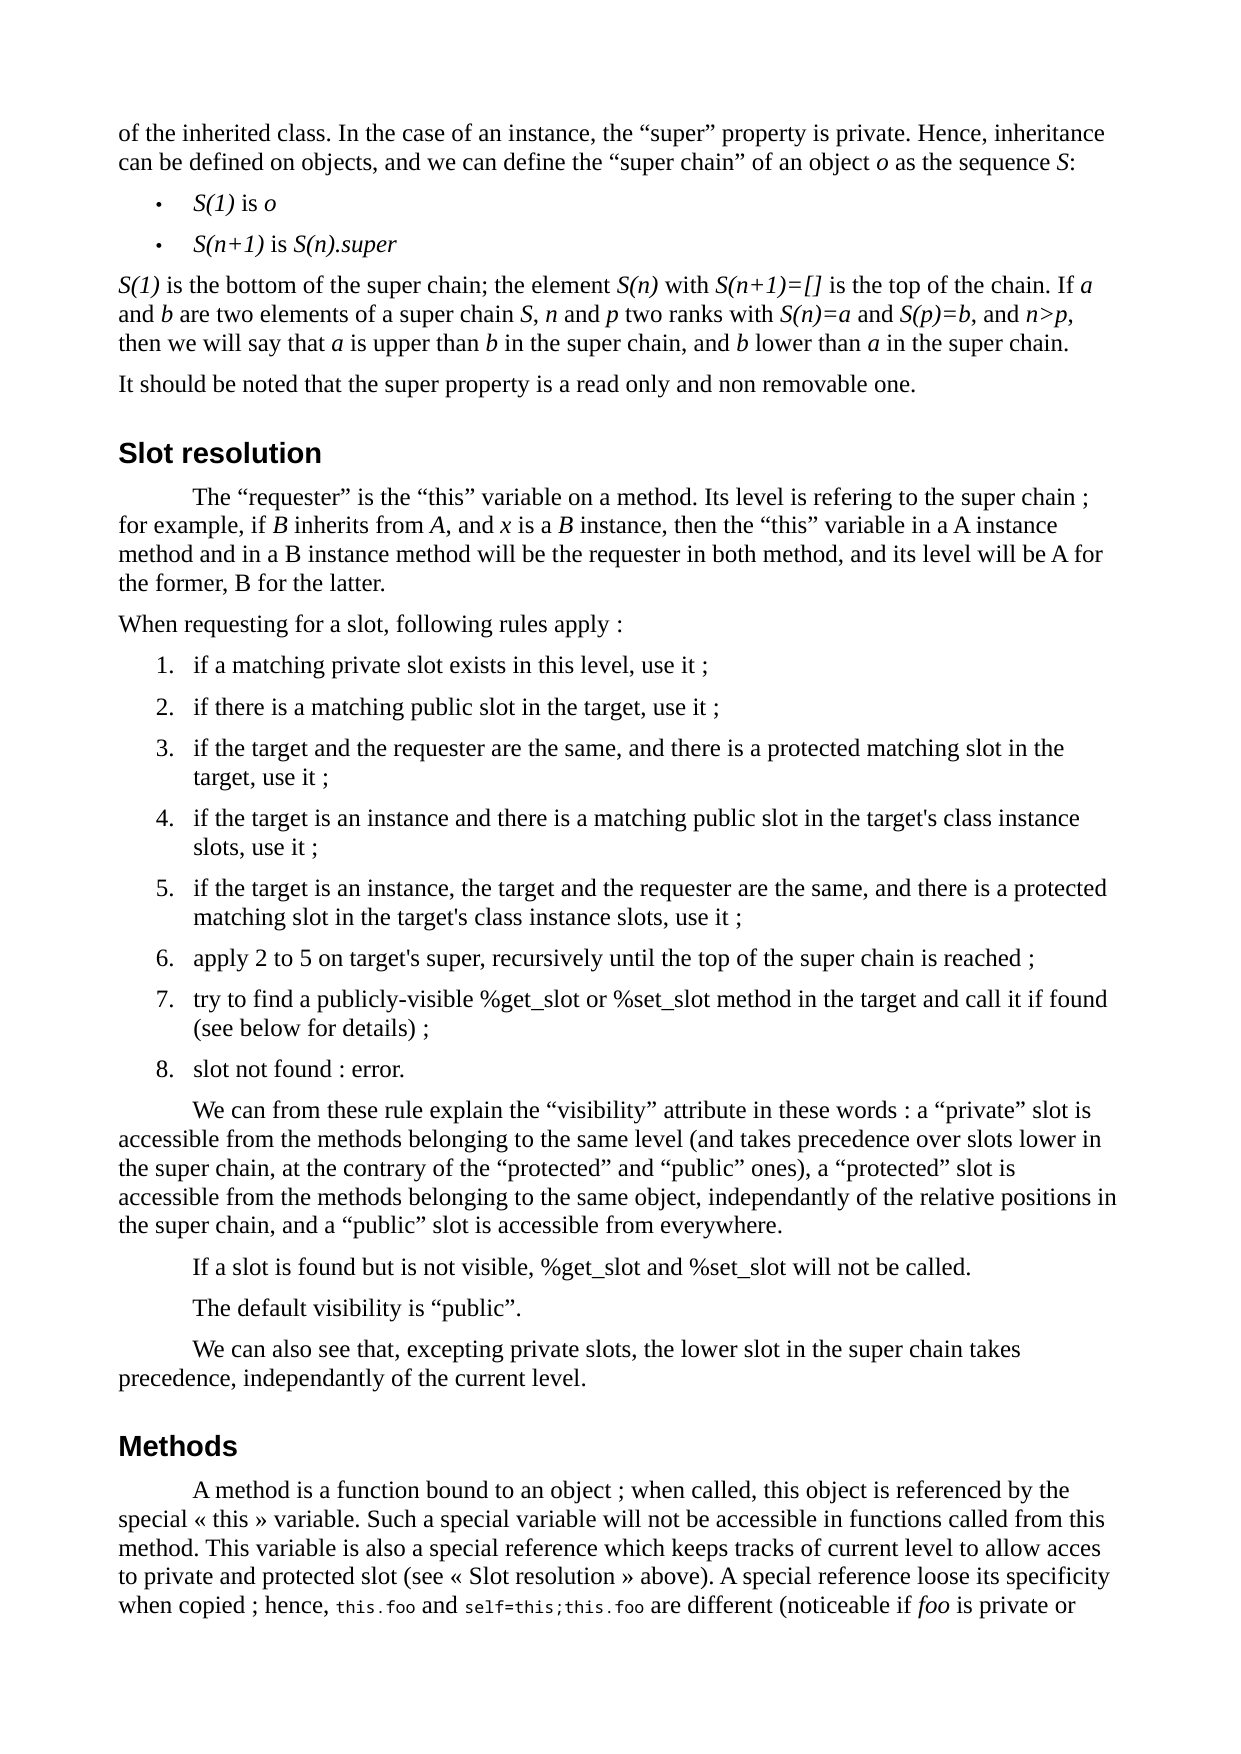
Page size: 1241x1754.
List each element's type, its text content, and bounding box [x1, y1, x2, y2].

list S(n+1) is S(n).super [156, 229, 1122, 258]
text S(1) is the bottom of the super chain; the element S(n) with S(n+1)=[] is the top of the chain. If a and b are two elements of a super chain S, n and p two ranks with S(n)=a and S(p)=b, and n>p, then we will say that a is upper than b in the super chain, and b lower than a in the super chain. [118, 271, 1122, 357]
text If a slot is found but is not visible, %get_slot and %set_slot will not be called. [118, 1252, 1122, 1280]
text When requesting for a slot, following rules apply : [118, 609, 1122, 638]
text of the inherited class. In the case of an instance, the “super” property is private. Hence, inheritance can be defined on objects, and we can define the “super chain” of an object o as the sequence S: [118, 118, 1122, 176]
subtitle Methods [118, 1429, 1122, 1463]
text We can from these rule explain the “visibility” attribute in these words : a “private” slot is accessible from the methods belonging to the same level (and takes precedence over slots lower in the super chain, at the contrary of the “protected” and “public” ones), a “protected” slot is accessible from the methods belonging to the same object, independantly of the relative positions in the super chain, and a “public” slot is accessible from everywhere. [118, 1095, 1122, 1239]
text We can also see that, excepting private slots, the lower slot in the super chain takes precedence, independantly of the current level. [118, 1334, 1122, 1392]
subtitle Slot resolution [118, 436, 1122, 469]
list if the target is an instance and there is a matching public slot in the target's class instance slots, use it ; [156, 803, 1122, 860]
list if a matching private slot exists in this level, use it ; [156, 650, 1122, 679]
list if the target and the requester are the same, and there is a protected matching slot in the target, use it ; [156, 733, 1122, 790]
list slot not found : error. [156, 1054, 1122, 1083]
list if there is a matching public slot in the target, use it ; [156, 692, 1122, 720]
list if the target is an instance, the target and the requester are the same, and there is a protected matching slot in the target's class instance slots, use it ; [156, 873, 1122, 930]
list S(1) is o [156, 188, 1122, 217]
text A method is a function bound to an object ; when called, this object is referenced by the special « this » variable. Such a special variable will not be accessible in functions called from this method. This variable is also a special reference which keeps tracks of current level to allow acces to private and protected slot (see « Slot resolution » above). A special reference loose its specificity when copied ; hence, this.foo and self=this;this.foo are different (noticeable if foo is private or [118, 1475, 1122, 1619]
list try to find a publicly-visible %get_slot or %set_slot method in the target and call it if found (see below for details) ; [156, 984, 1122, 1042]
text The default visibility is “public”. [118, 1293, 1122, 1322]
text The “requester” is the “this” variable on a method. Its level is refering to the super chain ; for example, if B inherits from A, and x is a B instance, then the “this” variable in a A instance method and in a B instance method will be the requester in both method, and its level will be A for the former, B for the latter. [118, 482, 1122, 597]
text It should be noted that the super property is a read only and non removable one. [118, 369, 1122, 398]
list apply 2 to 5 on target's super, recursively until the top of the super chain is reached ; [156, 943, 1122, 972]
